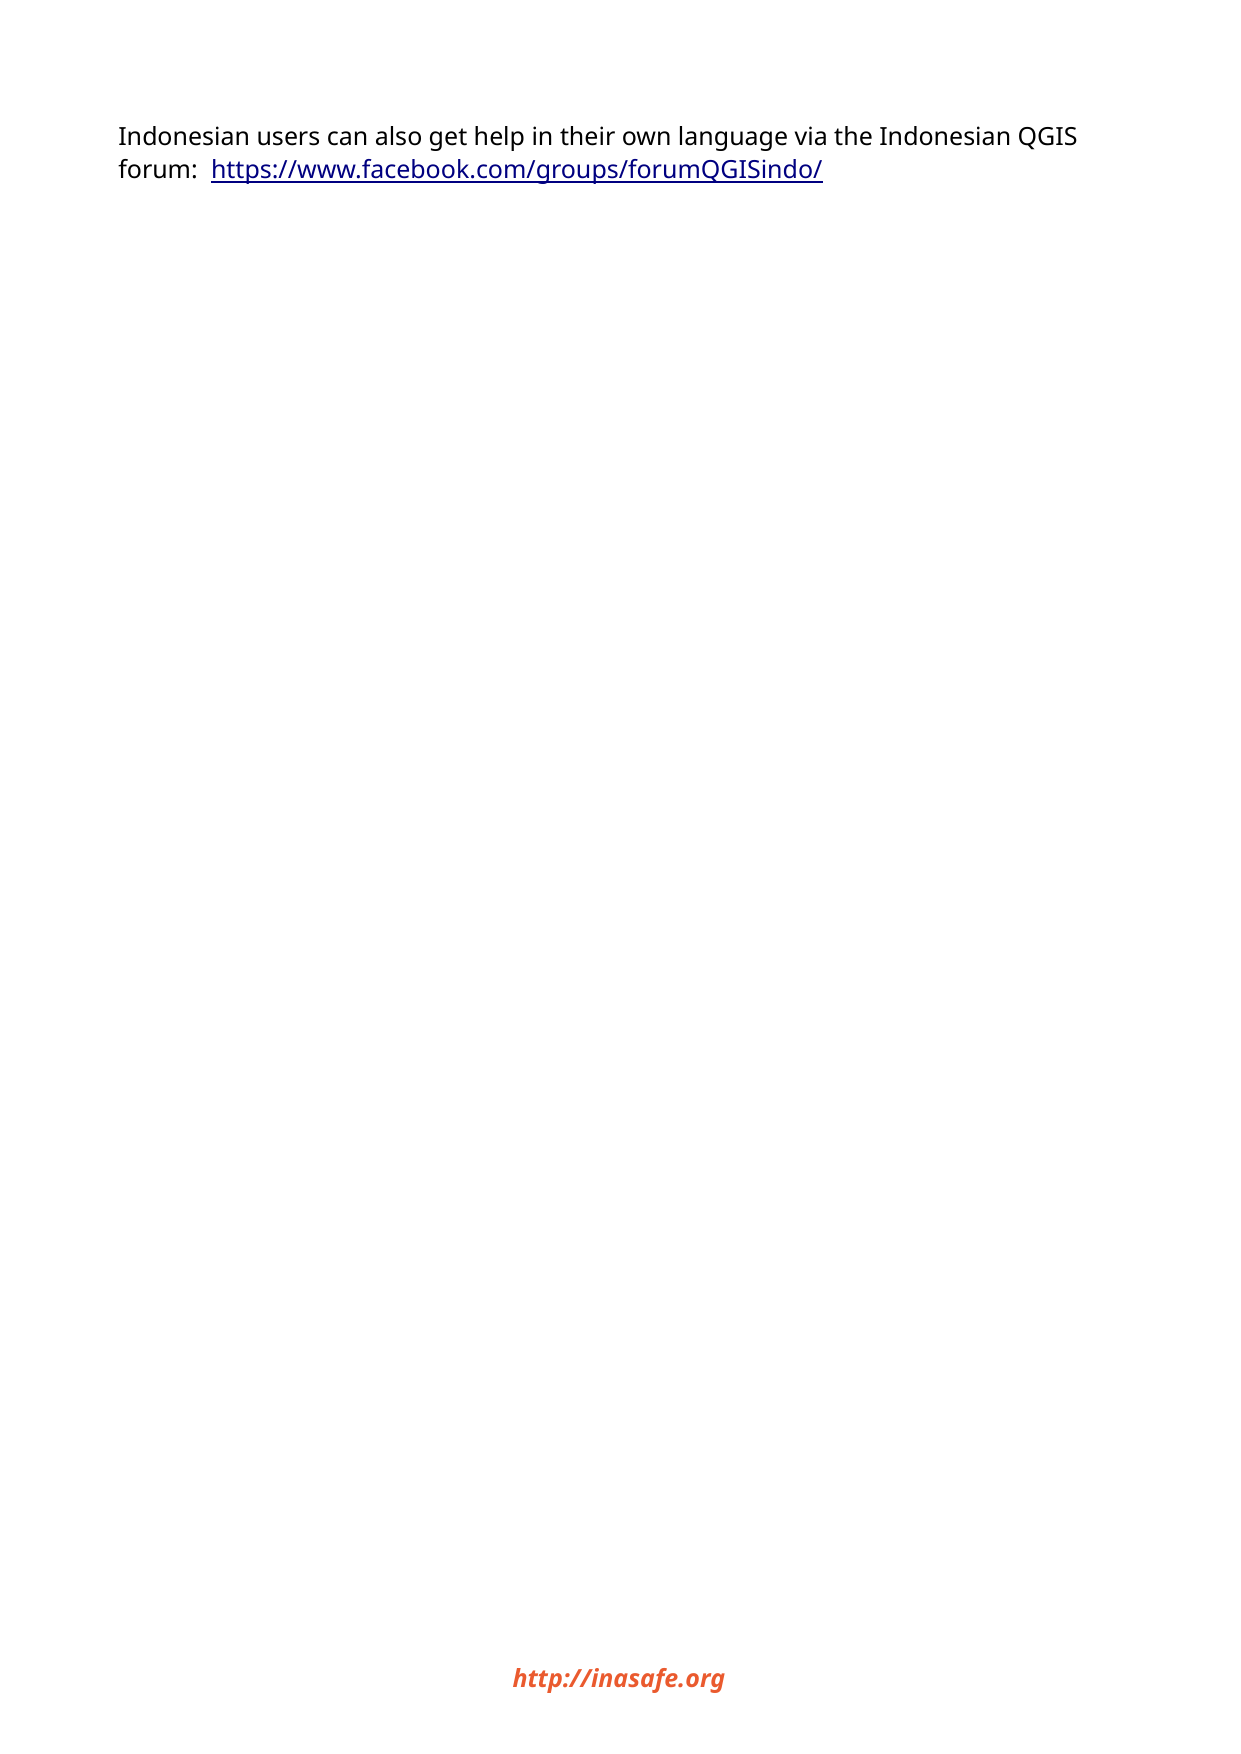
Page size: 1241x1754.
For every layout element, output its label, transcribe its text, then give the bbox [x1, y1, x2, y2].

text Indonesian users can also get help in their own language via the Indonesian QGIS forum: https://www.facebook.com/groups/forumQGISindo/ [118, 118, 1122, 186]
